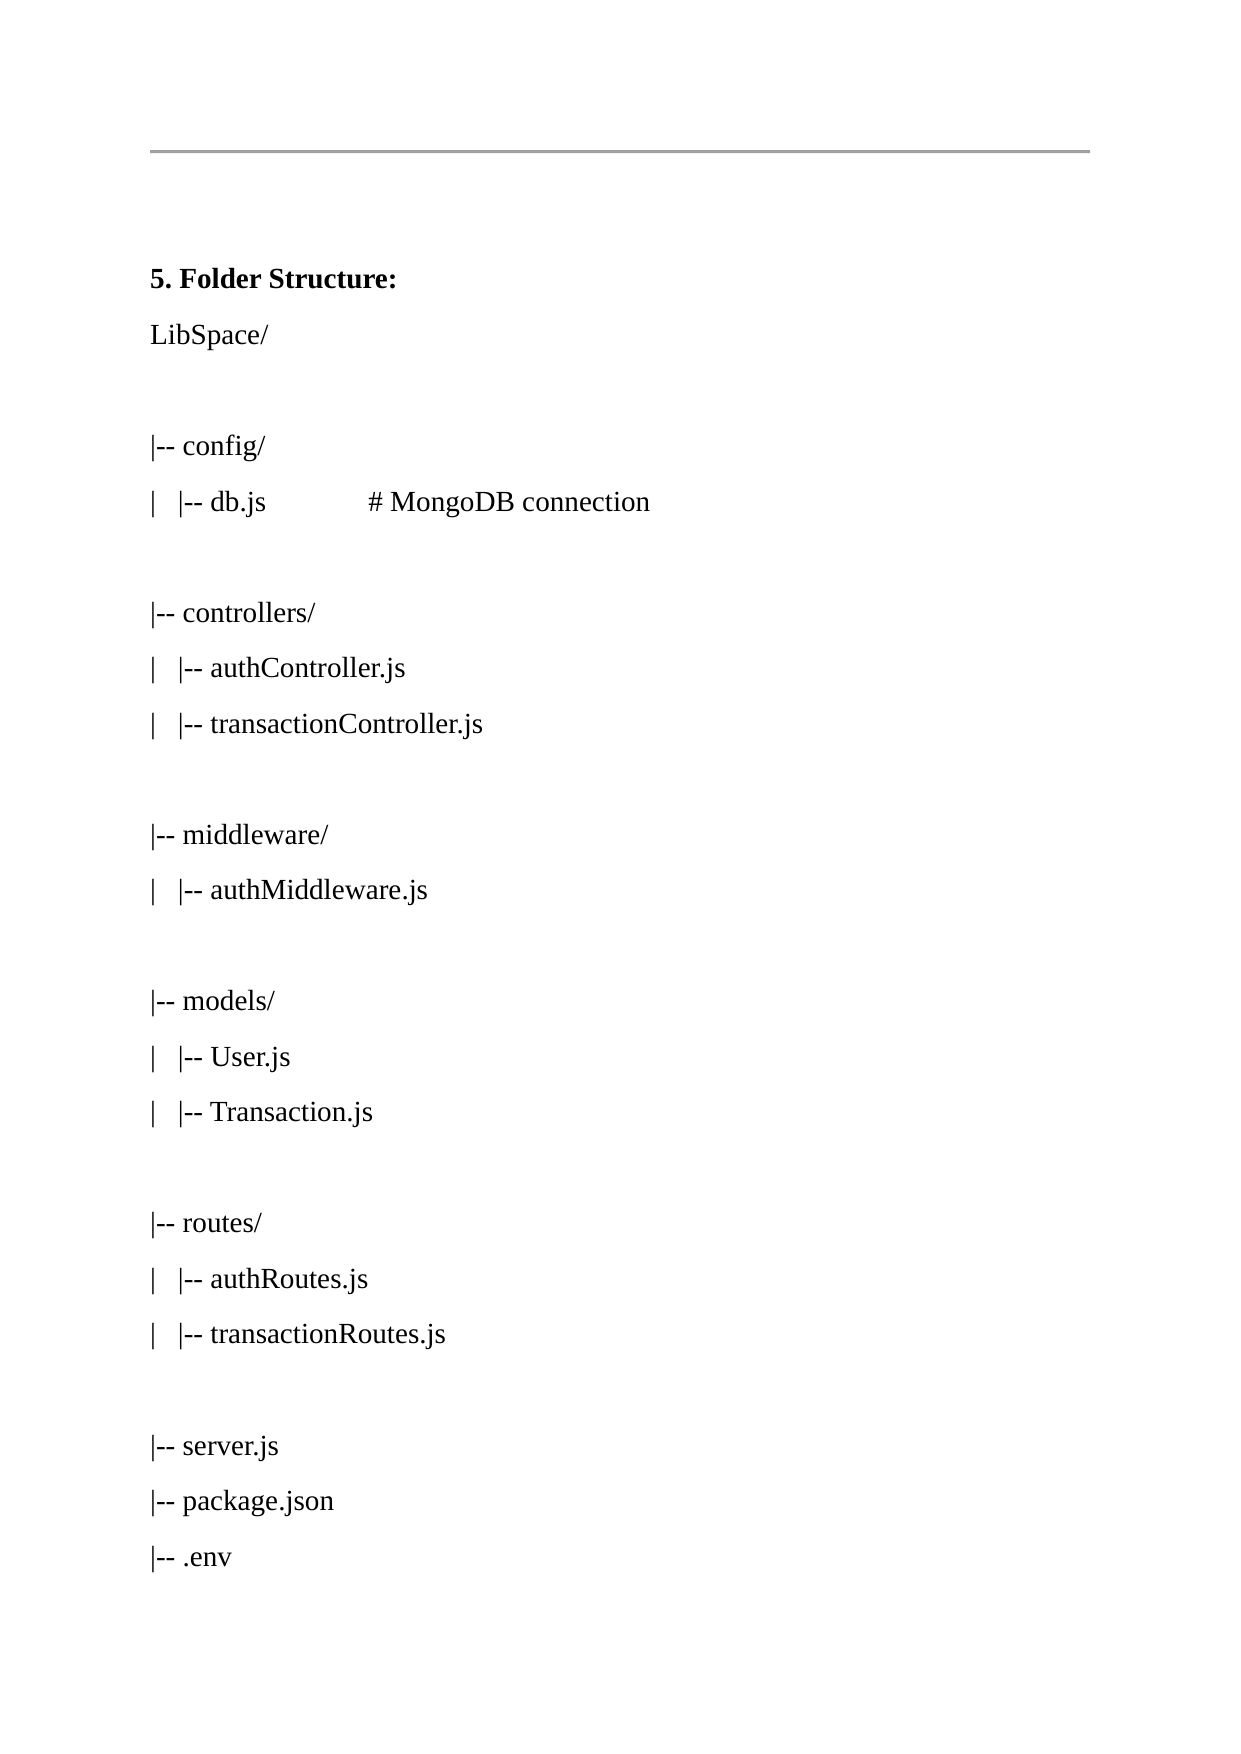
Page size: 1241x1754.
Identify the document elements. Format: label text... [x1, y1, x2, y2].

text | |-- transactionRoutes.js [150, 1317, 1090, 1350]
text | |-- transactionController.js [150, 706, 1090, 739]
text |-- server.js [150, 1428, 1090, 1461]
text |-- controllers/ [150, 595, 1090, 628]
text |-- models/ [150, 983, 1090, 1017]
text |-- routes/ [150, 1206, 1090, 1239]
text 5. Folder Structure: [150, 262, 1090, 295]
text LibSpace/ [150, 317, 1090, 351]
text |-- middleware/ [150, 817, 1090, 850]
text | |-- db.js # MongoDB connection [150, 484, 1090, 517]
text | |-- authMiddleware.js [150, 872, 1090, 906]
text | |-- User.js [150, 1039, 1090, 1072]
text |-- config/ [150, 428, 1090, 462]
text | |-- Transaction.js [150, 1094, 1090, 1128]
text | |-- authRoutes.js [150, 1261, 1090, 1294]
text |-- .env [150, 1539, 1090, 1572]
text |-- package.json [150, 1483, 1090, 1517]
text | |-- authController.js [150, 650, 1090, 684]
